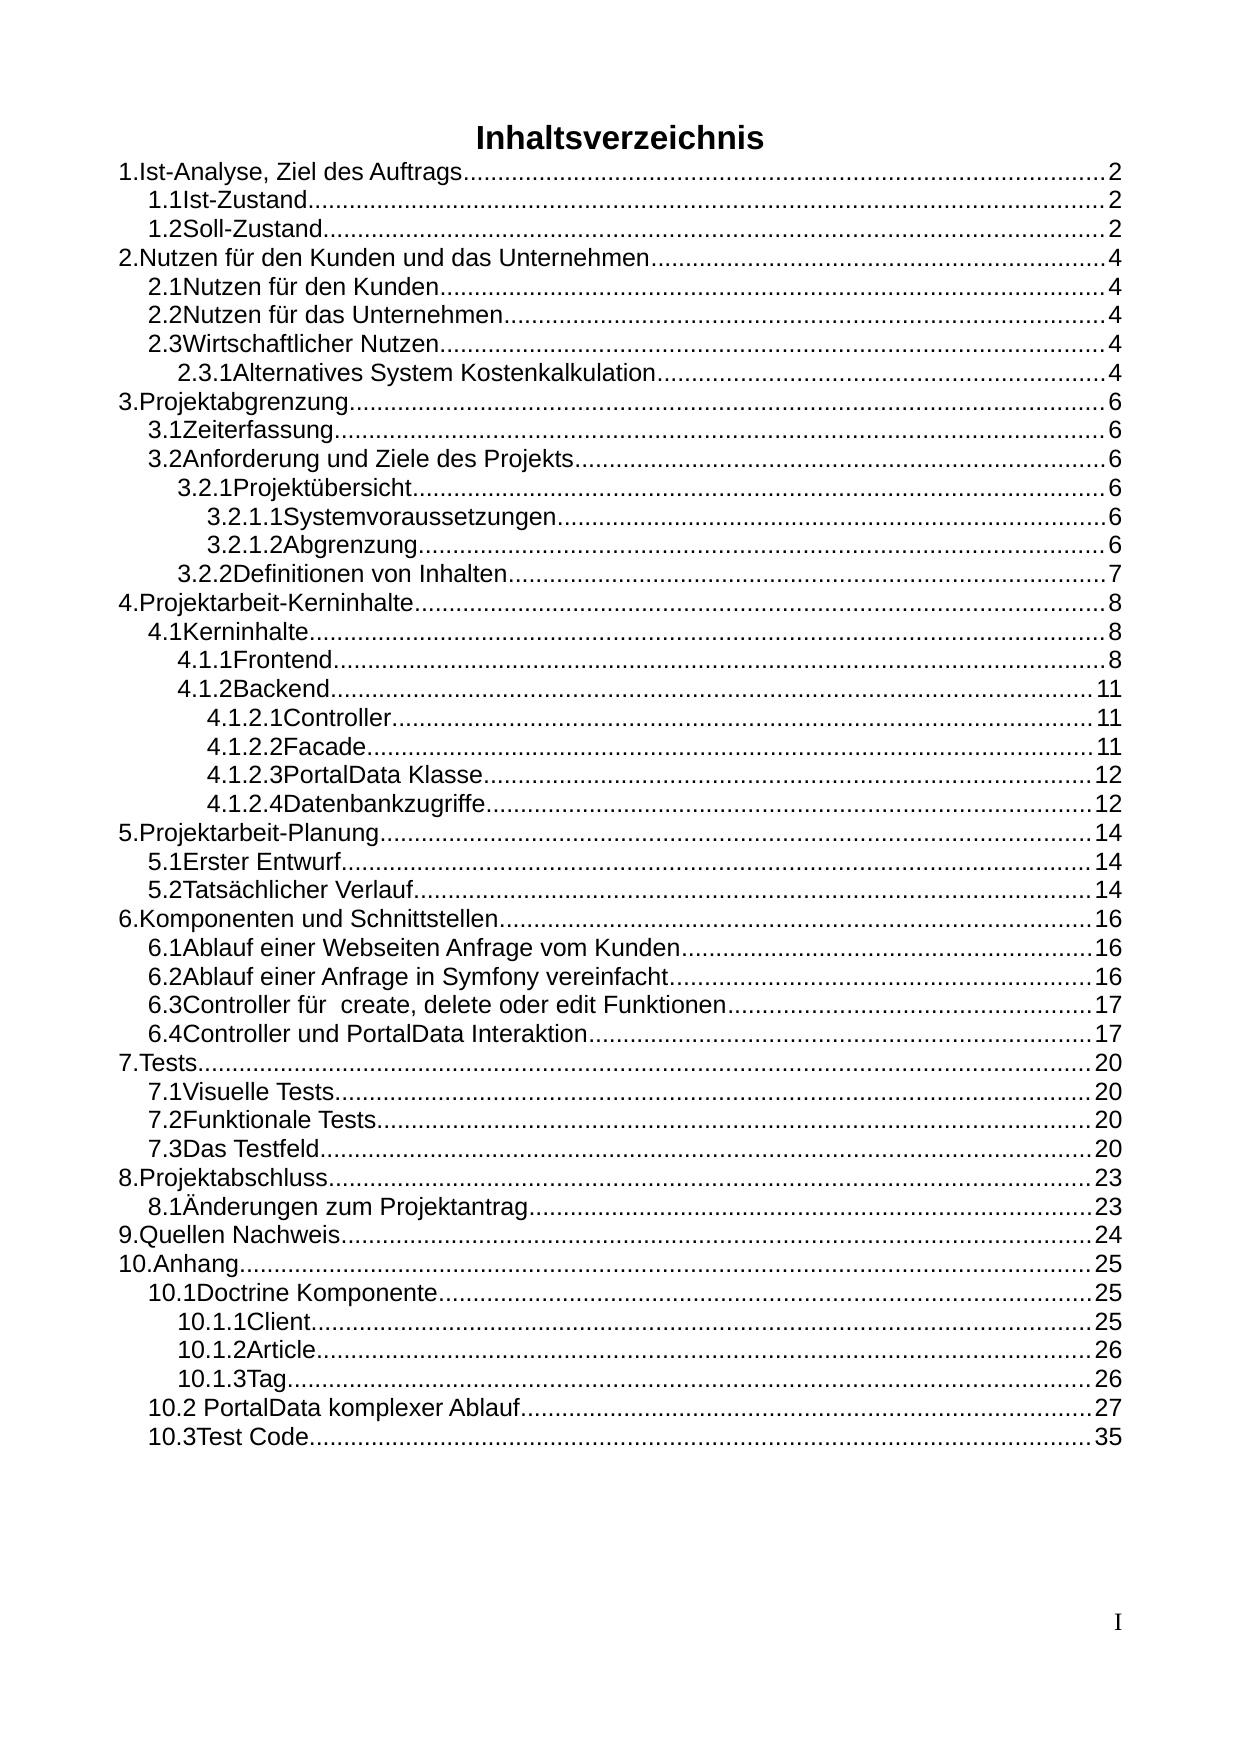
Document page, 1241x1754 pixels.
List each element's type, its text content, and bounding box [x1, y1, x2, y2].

text 4.1.1Frontend 8 [177, 645, 1122, 674]
text 4.1.2.1Controller 11 [207, 703, 1122, 732]
text 2.1Nutzen für den Kunden 4 [148, 272, 1122, 300]
text 10.Anhang 25 [118, 1249, 1122, 1278]
text 10.2 PortalData komplexer Ablauf 27 [148, 1393, 1122, 1422]
text 3.2.2Definitionen von Inhalten 7 [177, 559, 1122, 588]
text 5.Projektarbeit-Planung 14 [118, 818, 1122, 847]
text 1.2Soll-Zustand 2 [148, 214, 1122, 243]
text 2.2Nutzen für das Unternehmen 4 [148, 300, 1122, 329]
text 7.Tests 20 [118, 1048, 1122, 1077]
text 3.1Zeiterfassung 6 [148, 415, 1122, 444]
text 3.2.1.1Systemvoraussetzungen 6 [207, 502, 1122, 530]
text 4.Projektarbeit-Kerninhalte 8 [118, 588, 1122, 617]
text 6.Komponenten und Schnittstellen 16 [118, 904, 1122, 933]
subtitle Inhaltsverzeichnis [118, 118, 1122, 157]
text 3.2Anforderung und Ziele des Projekts 6 [148, 444, 1122, 473]
text 5.2Tatsächlicher Verlauf 14 [148, 875, 1122, 904]
text 6.2Ablauf einer Anfrage in Symfony vereinfacht 16 [148, 962, 1122, 990]
text 10.1.3Tag 26 [177, 1364, 1122, 1393]
text 4.1.2Backend 11 [177, 674, 1122, 703]
text 1.Ist-Analyse, Ziel des Auftrags 2 [118, 157, 1122, 185]
text 7.1Visuelle Tests 20 [148, 1077, 1122, 1105]
text 2.Nutzen für den Kunden und das Unternehmen 4 [118, 243, 1122, 272]
text 10.1Doctrine Komponente 25 [148, 1278, 1122, 1307]
text 2.3Wirtschaftlicher Nutzen 4 [148, 329, 1122, 358]
text 7.3Das Testfeld 20 [148, 1134, 1122, 1163]
text 8.Projektabschluss 23 [118, 1163, 1122, 1192]
text 6.4Controller und PortalData Interaktion 17 [148, 1019, 1122, 1048]
text 10.3Test Code 35 [148, 1422, 1122, 1450]
text 1.1Ist-Zustand 2 [148, 185, 1122, 214]
text 4.1.2.4Datenbankzugriffe 12 [207, 789, 1122, 818]
text 3.2.1.2Abgrenzung 6 [207, 530, 1122, 559]
text 2.3.1Alternatives System Kostenkalkulation 4 [177, 358, 1122, 387]
text 3.Projektabgrenzung 6 [118, 387, 1122, 415]
text 4.1.2.2Facade 11 [207, 732, 1122, 760]
text 6.1Ablauf einer Webseiten Anfrage vom Kunden 16 [148, 933, 1122, 962]
text 5.1Erster Entwurf 14 [148, 847, 1122, 875]
text 8.1Änderungen zum Projektantrag 23 [148, 1192, 1122, 1220]
text 3.2.1Projektübersicht 6 [177, 473, 1122, 502]
text 10.1.2Article 26 [177, 1335, 1122, 1364]
text 7.2Funktionale Tests 20 [148, 1105, 1122, 1134]
text 9.Quellen Nachweis 24 [118, 1220, 1122, 1249]
text 10.1.1Client 25 [177, 1307, 1122, 1335]
text 4.1Kerninhalte 8 [148, 617, 1122, 645]
text 4.1.2.3PortalData Klasse 12 [207, 760, 1122, 789]
text 6.3Controller für create, delete oder edit Funktionen 17 [148, 990, 1122, 1019]
